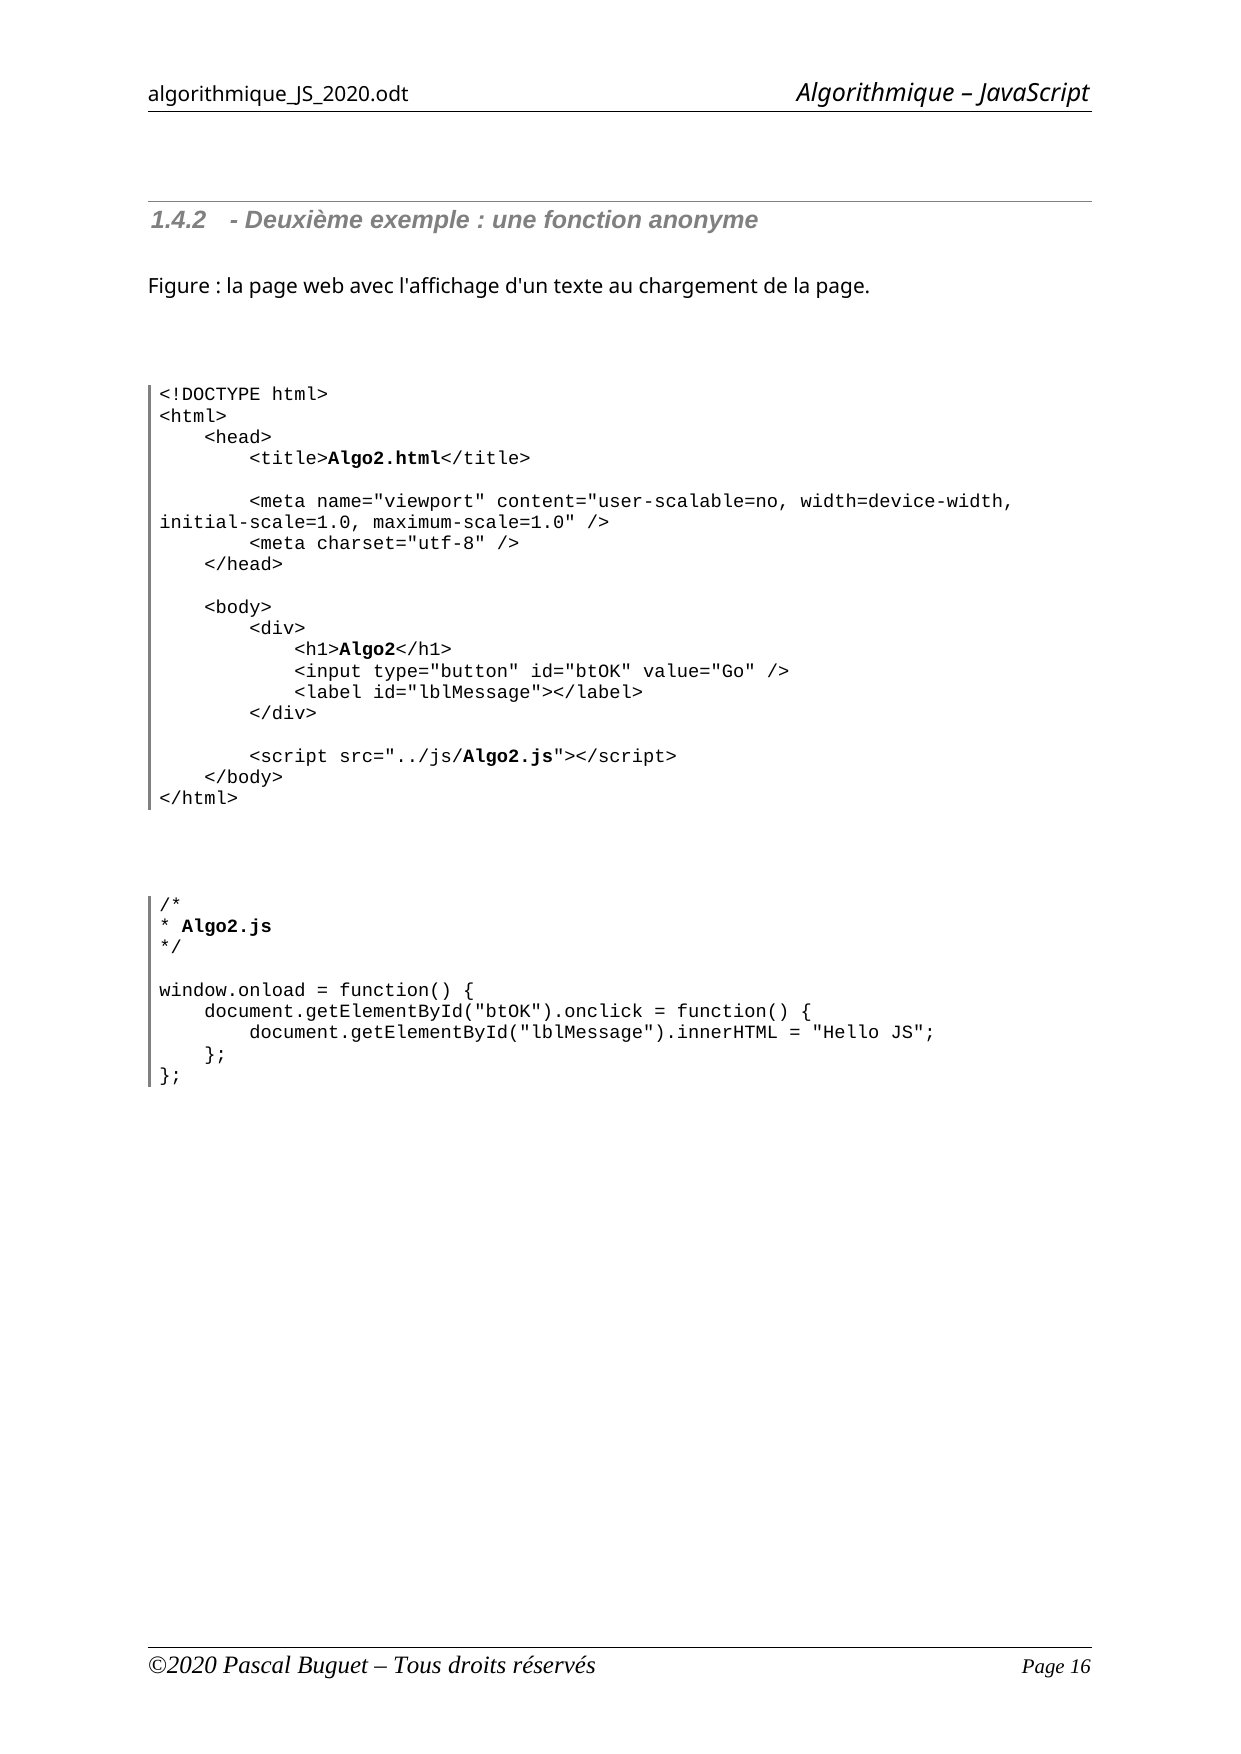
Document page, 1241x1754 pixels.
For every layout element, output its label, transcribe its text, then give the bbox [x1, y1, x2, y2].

text <script src="../js/Algo2.js"></script> [151, 746, 1092, 768]
text <div> [151, 619, 1092, 640]
text </div> [151, 704, 1092, 725]
text </html> [151, 789, 1092, 810]
text * Algo2.js [151, 917, 1092, 938]
text document.getElementById("lblMessage").innerHTML = "Hello JS"; [151, 1023, 1092, 1044]
text <!DOCTYPE html> [151, 385, 1092, 406]
text <label id="lblMessage"></label> [151, 683, 1092, 704]
text <meta charset="utf-8" /> [151, 534, 1092, 555]
text */ [151, 938, 1092, 959]
text <head> [151, 428, 1092, 449]
subtitle - Deuxième exemple : une fonction anonyme [148, 202, 1092, 237]
text <title>Algo2.html</title> [151, 449, 1092, 470]
text <meta name="viewport" content="user-scalable=no, width=device-width, initial-scale=1.0, maximum-scale=1.0" /> [151, 491, 1092, 534]
text }; [151, 1066, 1092, 1087]
text /* [151, 896, 1092, 917]
text document.getElementById("btOK").onclick = function() { [151, 1002, 1092, 1023]
text <html> [151, 406, 1092, 428]
text }; [151, 1044, 1092, 1066]
text </body> [151, 768, 1092, 789]
text window.onload = function() { [151, 981, 1092, 1002]
text </head> [151, 555, 1092, 576]
text <input type="button" id="btOK" value="Go" /> [151, 661, 1092, 683]
text Figure : la page web avec l'affichage d'un texte au chargement de la page. [148, 271, 1092, 300]
text <body> [151, 598, 1092, 619]
text <h1>Algo2</h1> [151, 640, 1092, 661]
